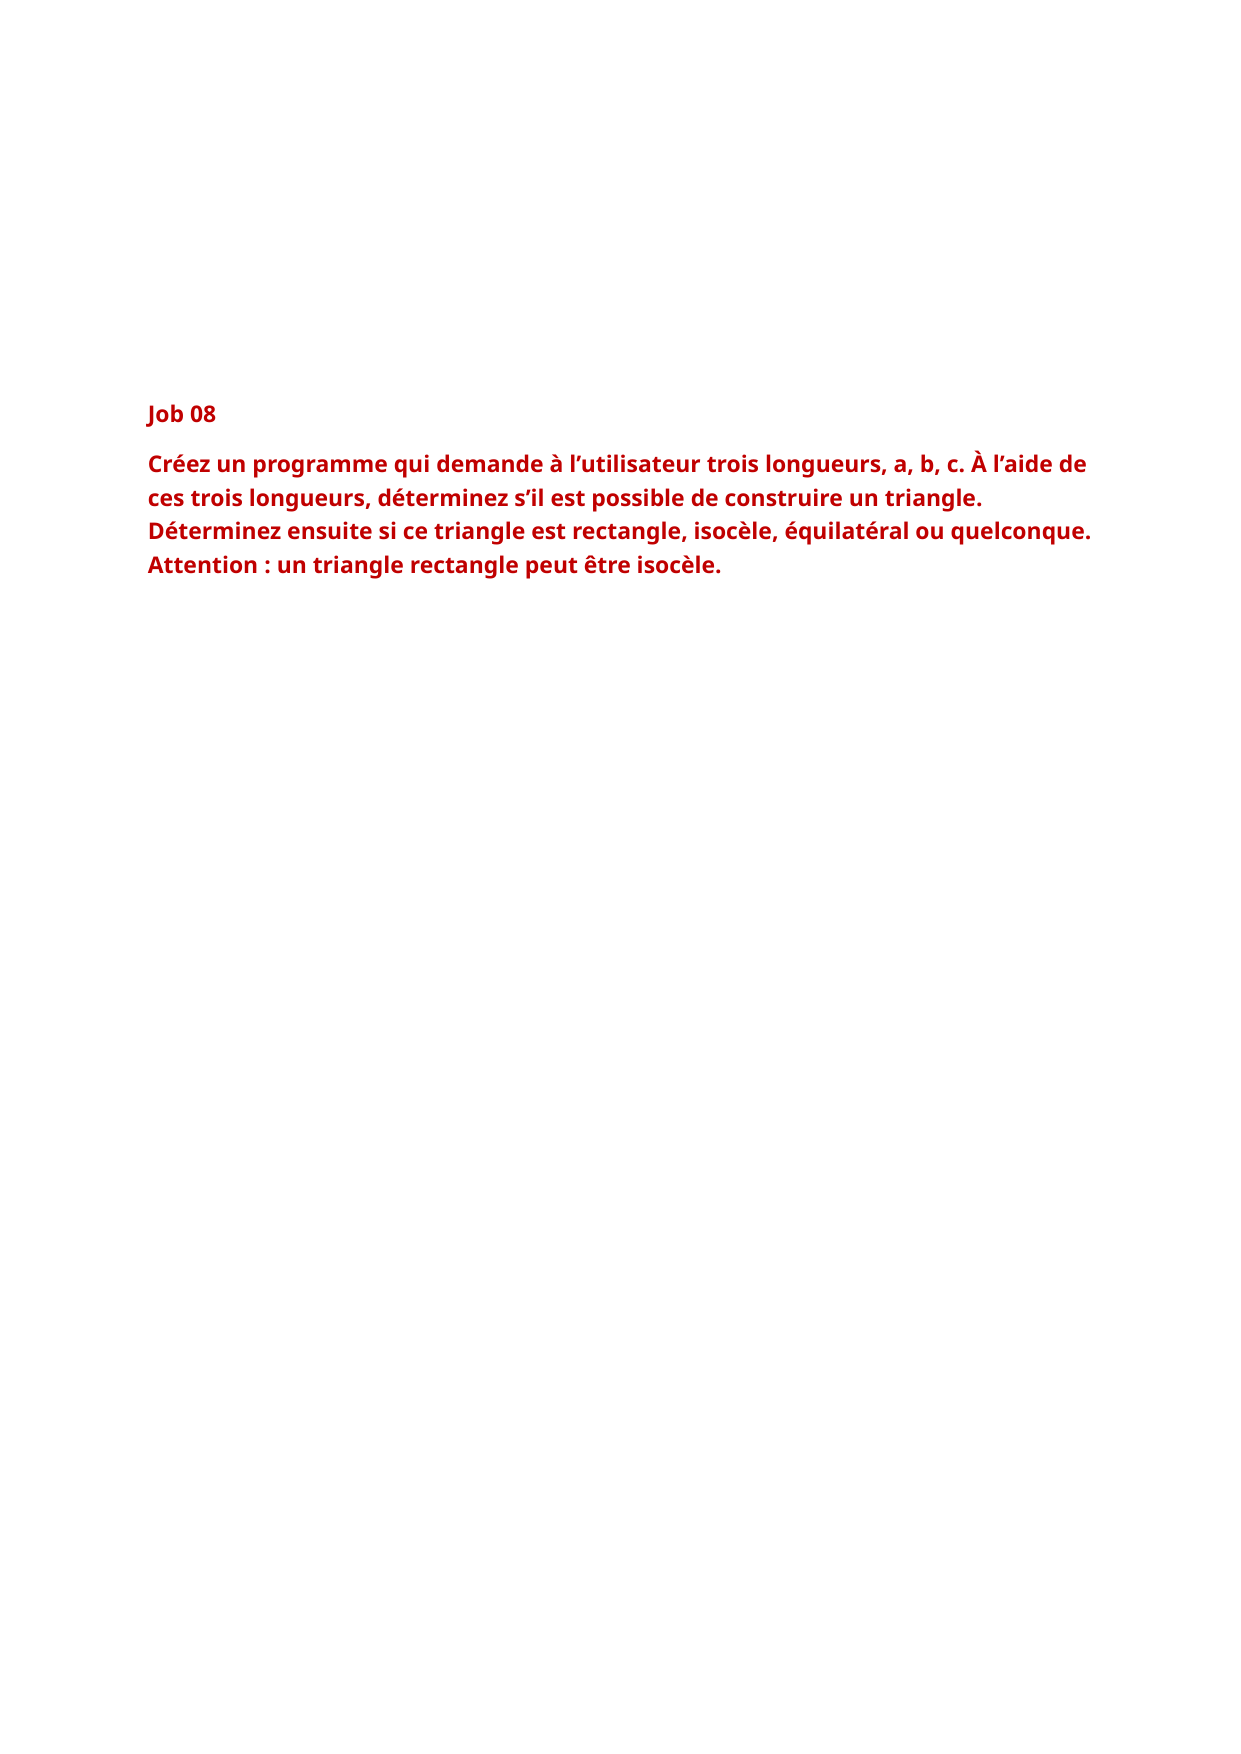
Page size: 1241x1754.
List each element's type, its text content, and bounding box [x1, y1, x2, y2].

text Job 08 [148, 398, 1093, 429]
text Créez un programme qui demande à l’utilisateur trois longueurs, a, b, c. À l’aide de ces trois longueurs, déterminez s’il est possible de construire un triangle. Déterminez ensuite si ce triangle est rectangle, isocèle, équilatéral ou quelconque. Attention : un triangle rectangle peut être isocèle. [148, 448, 1093, 580]
